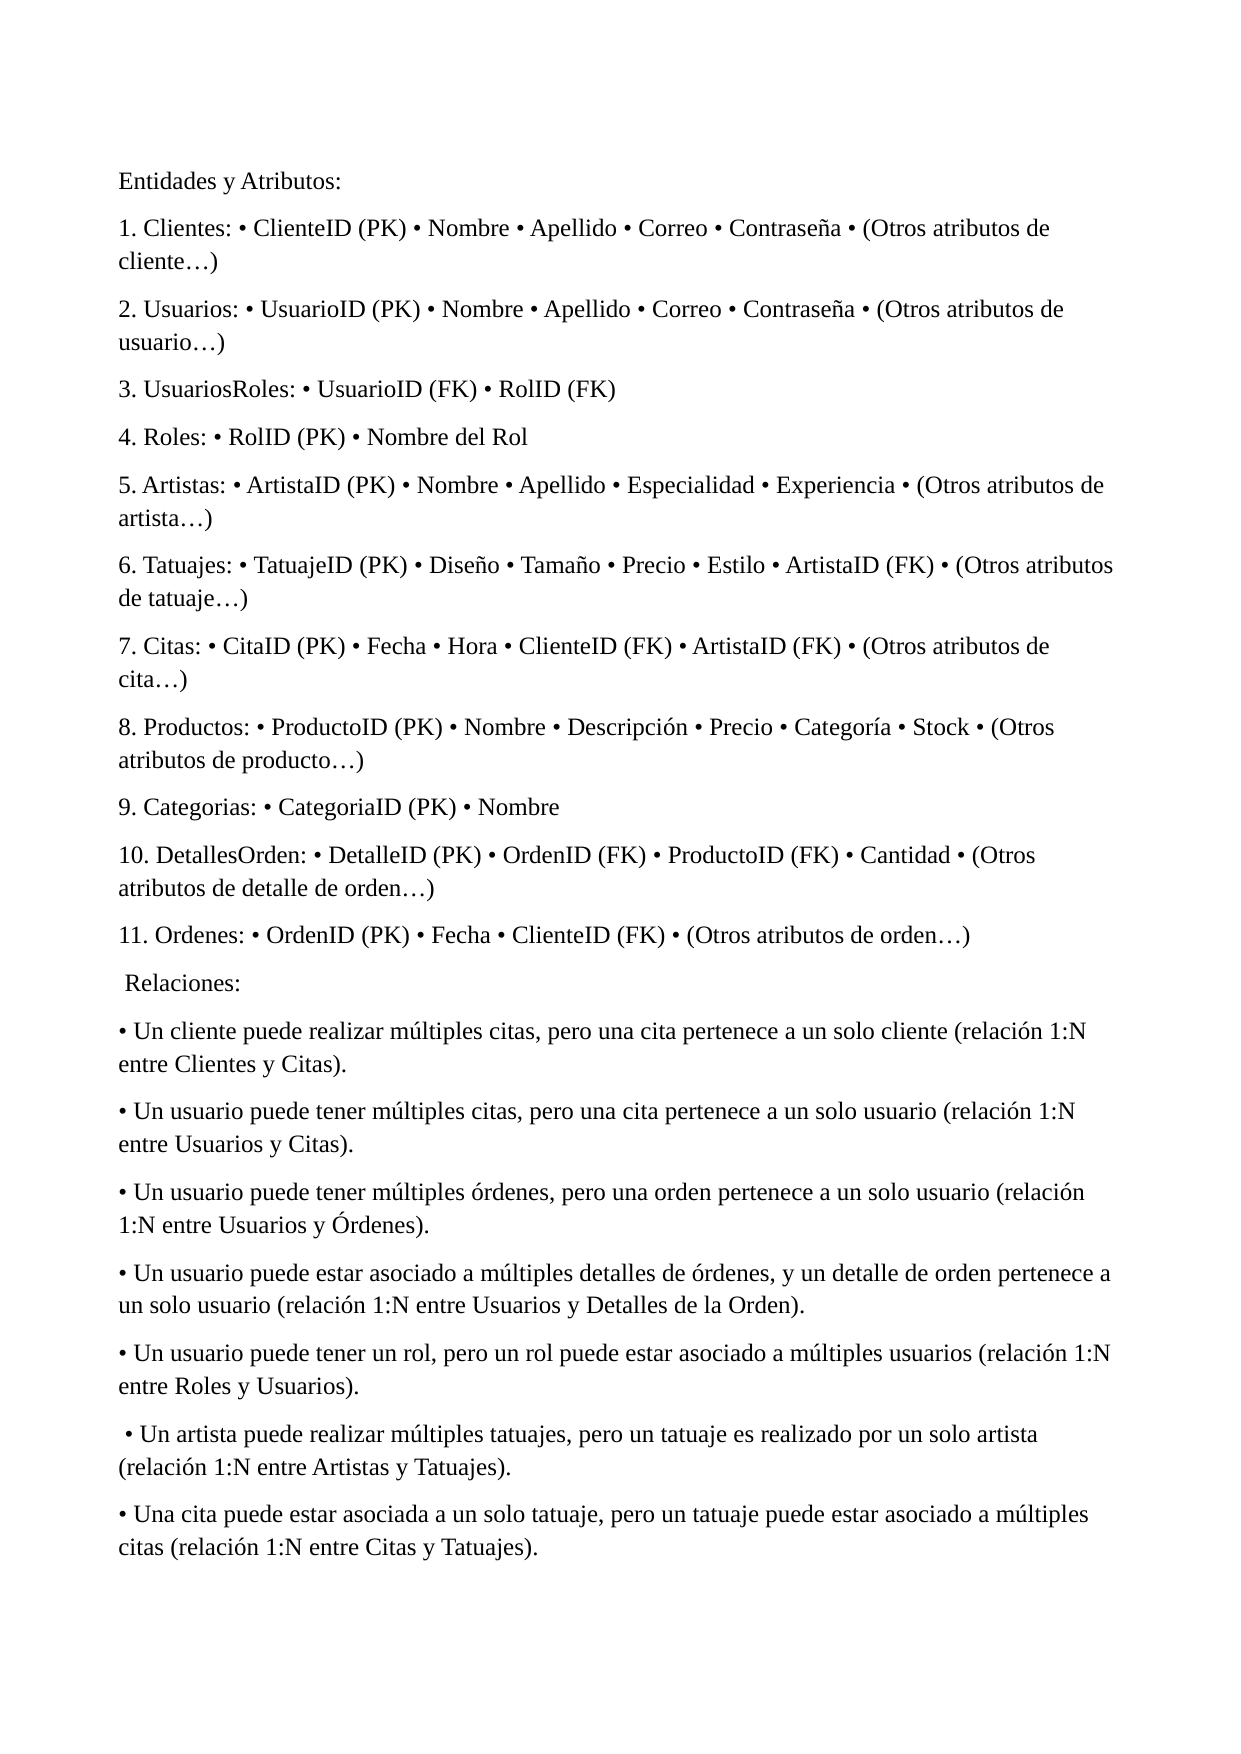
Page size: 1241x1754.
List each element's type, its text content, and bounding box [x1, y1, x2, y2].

text 4. Roles: • RolID (PK) • Nombre del Rol [118, 422, 1122, 451]
text 9. Categorias: • CategoriaID (PK) • Nombre [118, 792, 1122, 821]
text 11. Ordenes: • OrdenID (PK) • Fecha • ClienteID (FK) • (Otros atributos de orden…) [118, 921, 1122, 949]
text • Una cita puede estar asociada a un solo tatuaje, pero un tatuaje puede estar asociado a múltiples citas (relación 1:N entre Citas y Tatuajes). [118, 1499, 1122, 1561]
text • Un artista puede realizar múltiples tatuajes, pero un tatuaje es realizado por un solo artista (relación 1:N entre Artistas y Tatuajes). [118, 1419, 1122, 1481]
text 2. Usuarios: • UsuarioID (PK) • Nombre • Apellido • Correo • Contraseña • (Otros atributos de usuario…) [118, 294, 1122, 356]
text 5. Artistas: • ArtistaID (PK) • Nombre • Apellido • Especialidad • Experiencia • (Otros atributos de artista…) [118, 470, 1122, 532]
text • Un usuario puede estar asociado a múltiples detalles de órdenes, y un detalle de orden pertenece a un solo usuario (relación 1:N entre Usuarios y Detalles de la Orden). [118, 1258, 1122, 1319]
text • Un usuario puede tener un rol, pero un rol puede estar asociado a múltiples usuarios (relación 1:N entre Roles y Usuarios). [118, 1338, 1122, 1400]
text 10. DetallesOrden: • DetalleID (PK) • OrdenID (FK) • ProductoID (FK) • Cantidad • (Otros atributos de detalle de orden…) [118, 840, 1122, 902]
text • Un usuario puede tener múltiples citas, pero una cita pertenece a un solo usuario (relación 1:N entre Usuarios y Citas). [118, 1096, 1122, 1158]
text • Un cliente puede realizar múltiples citas, pero una cita pertenece a un solo cliente (relación 1:N entre Clientes y Citas). [118, 1016, 1122, 1077]
text 6. Tatuajes: • TatuajeID (PK) • Diseño • Tamaño • Precio • Estilo • ArtistaID (FK) • (Otros atributos de tatuaje…) [118, 550, 1122, 612]
text Relaciones: [118, 968, 1122, 997]
text Entidades y Atributos: [118, 166, 1122, 194]
text 8. Productos: • ProductoID (PK) • Nombre • Descripción • Precio • Categoría • Stock • (Otros atributos de producto…) [118, 712, 1122, 773]
text 1. Clientes: • ClienteID (PK) • Nombre • Apellido • Correo • Contraseña • (Otros atributos de cliente…) [118, 213, 1122, 275]
text 7. Citas: • CitaID (PK) • Fecha • Hora • ClienteID (FK) • ArtistaID (FK) • (Otros atributos de cita…) [118, 631, 1122, 693]
text • Un usuario puede tener múltiples órdenes, pero una orden pertenece a un solo usuario (relación 1:N entre Usuarios y Órdenes). [118, 1177, 1122, 1239]
text 3. UsuariosRoles: • UsuarioID (FK) • RolID (FK) [118, 374, 1122, 403]
